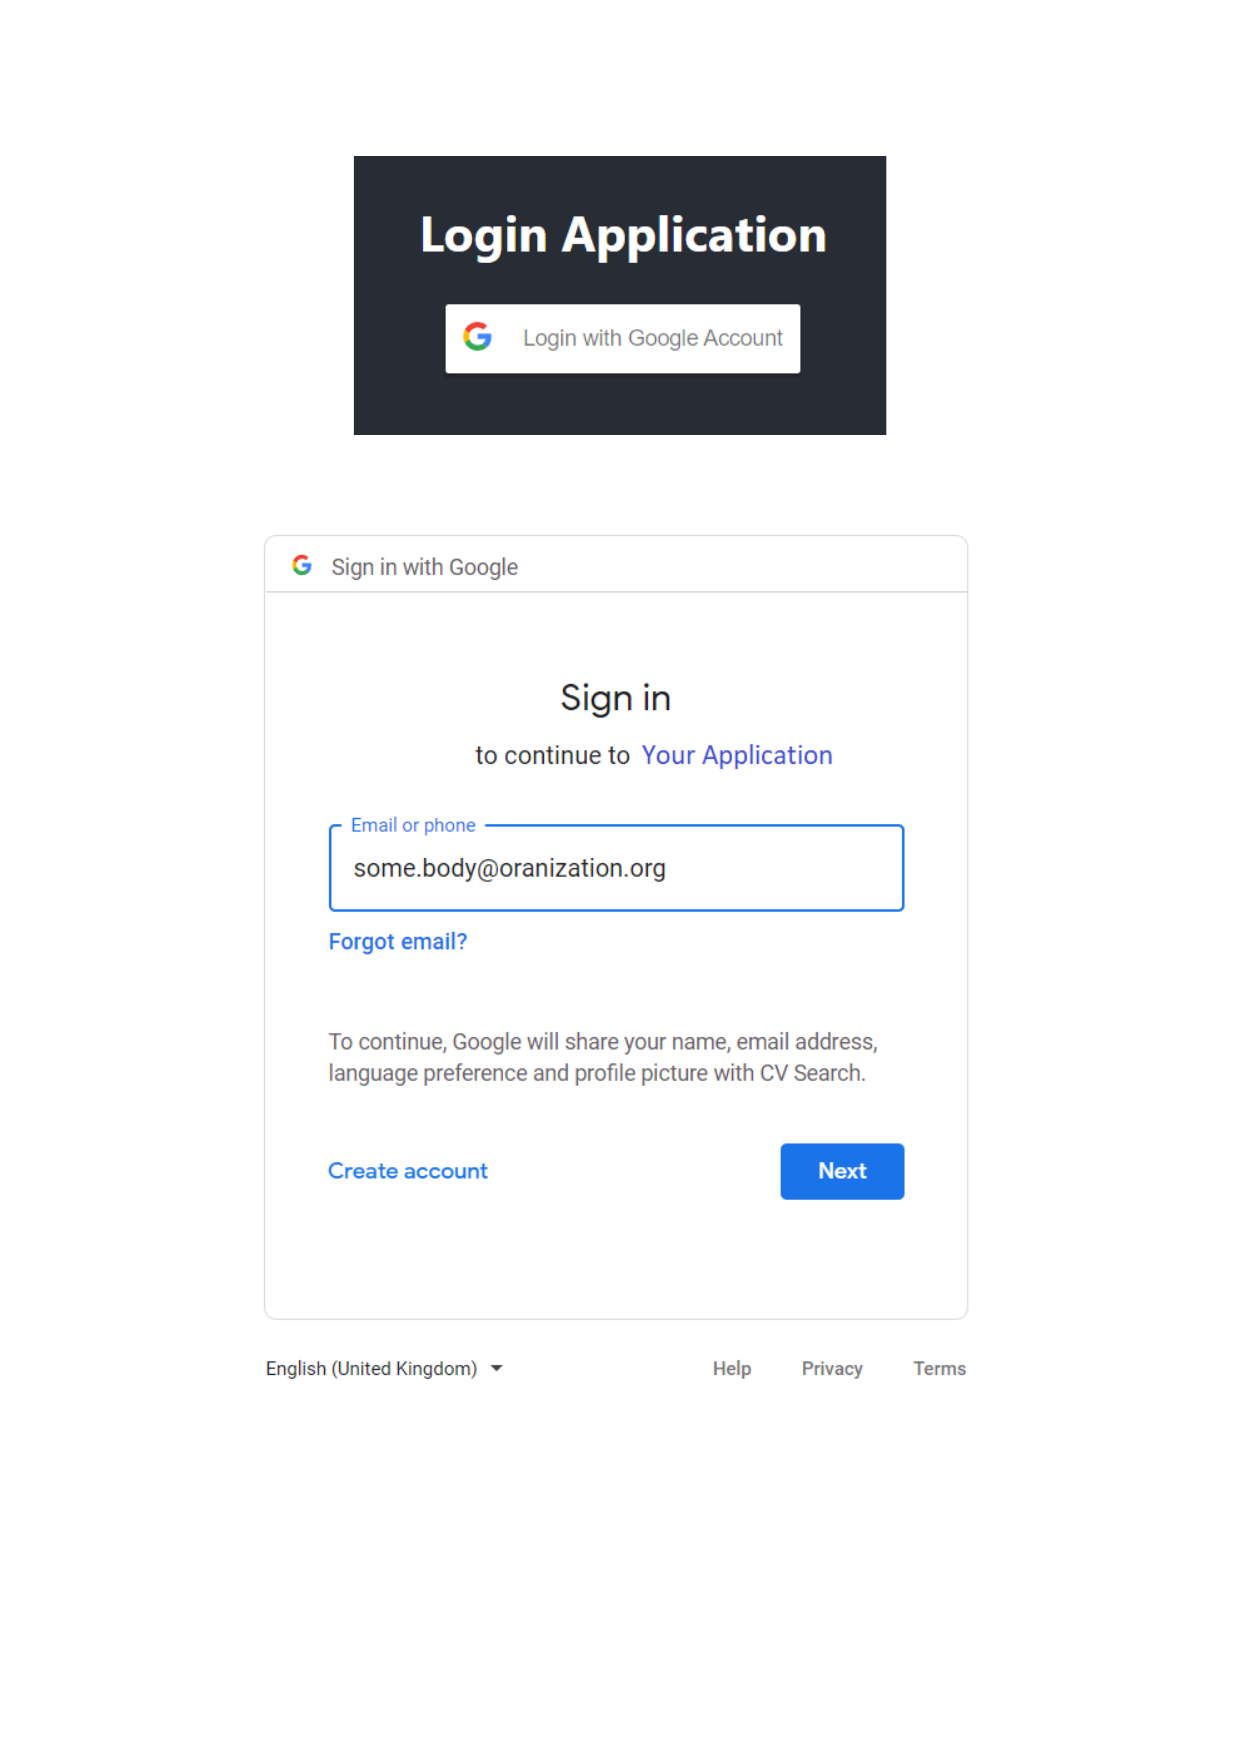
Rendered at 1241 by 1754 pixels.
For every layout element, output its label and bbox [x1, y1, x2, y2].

picture [353, 156, 887, 435]
picture [244, 520, 996, 1414]
